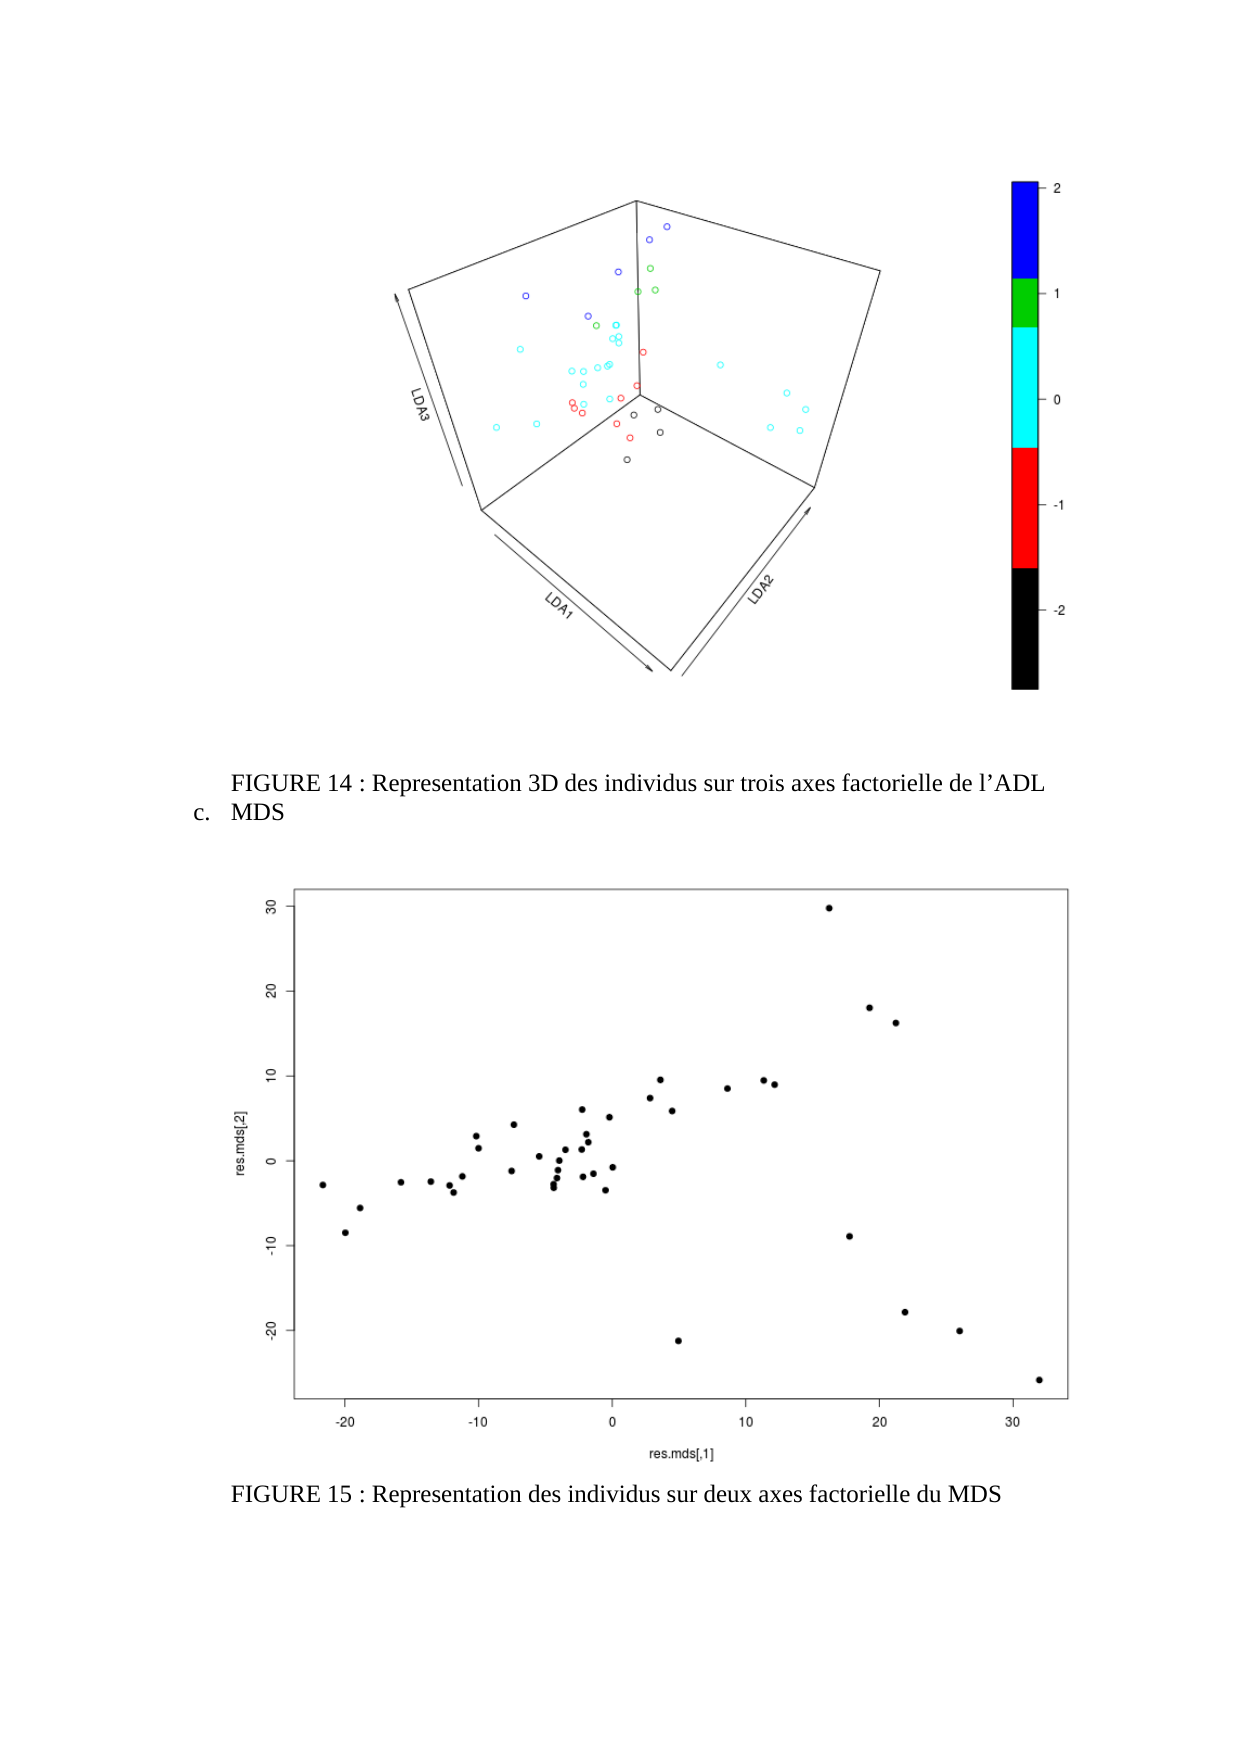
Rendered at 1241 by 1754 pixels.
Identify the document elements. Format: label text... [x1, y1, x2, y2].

text FIGURE 15 : Representation des individus sur deux axes factorielle du MDS [231, 1479, 1122, 1508]
list MDS [193, 797, 1122, 826]
text FIGURE 14 : Representation 3D des individus sur trois axes factorielle de l’ADL [231, 768, 1122, 797]
